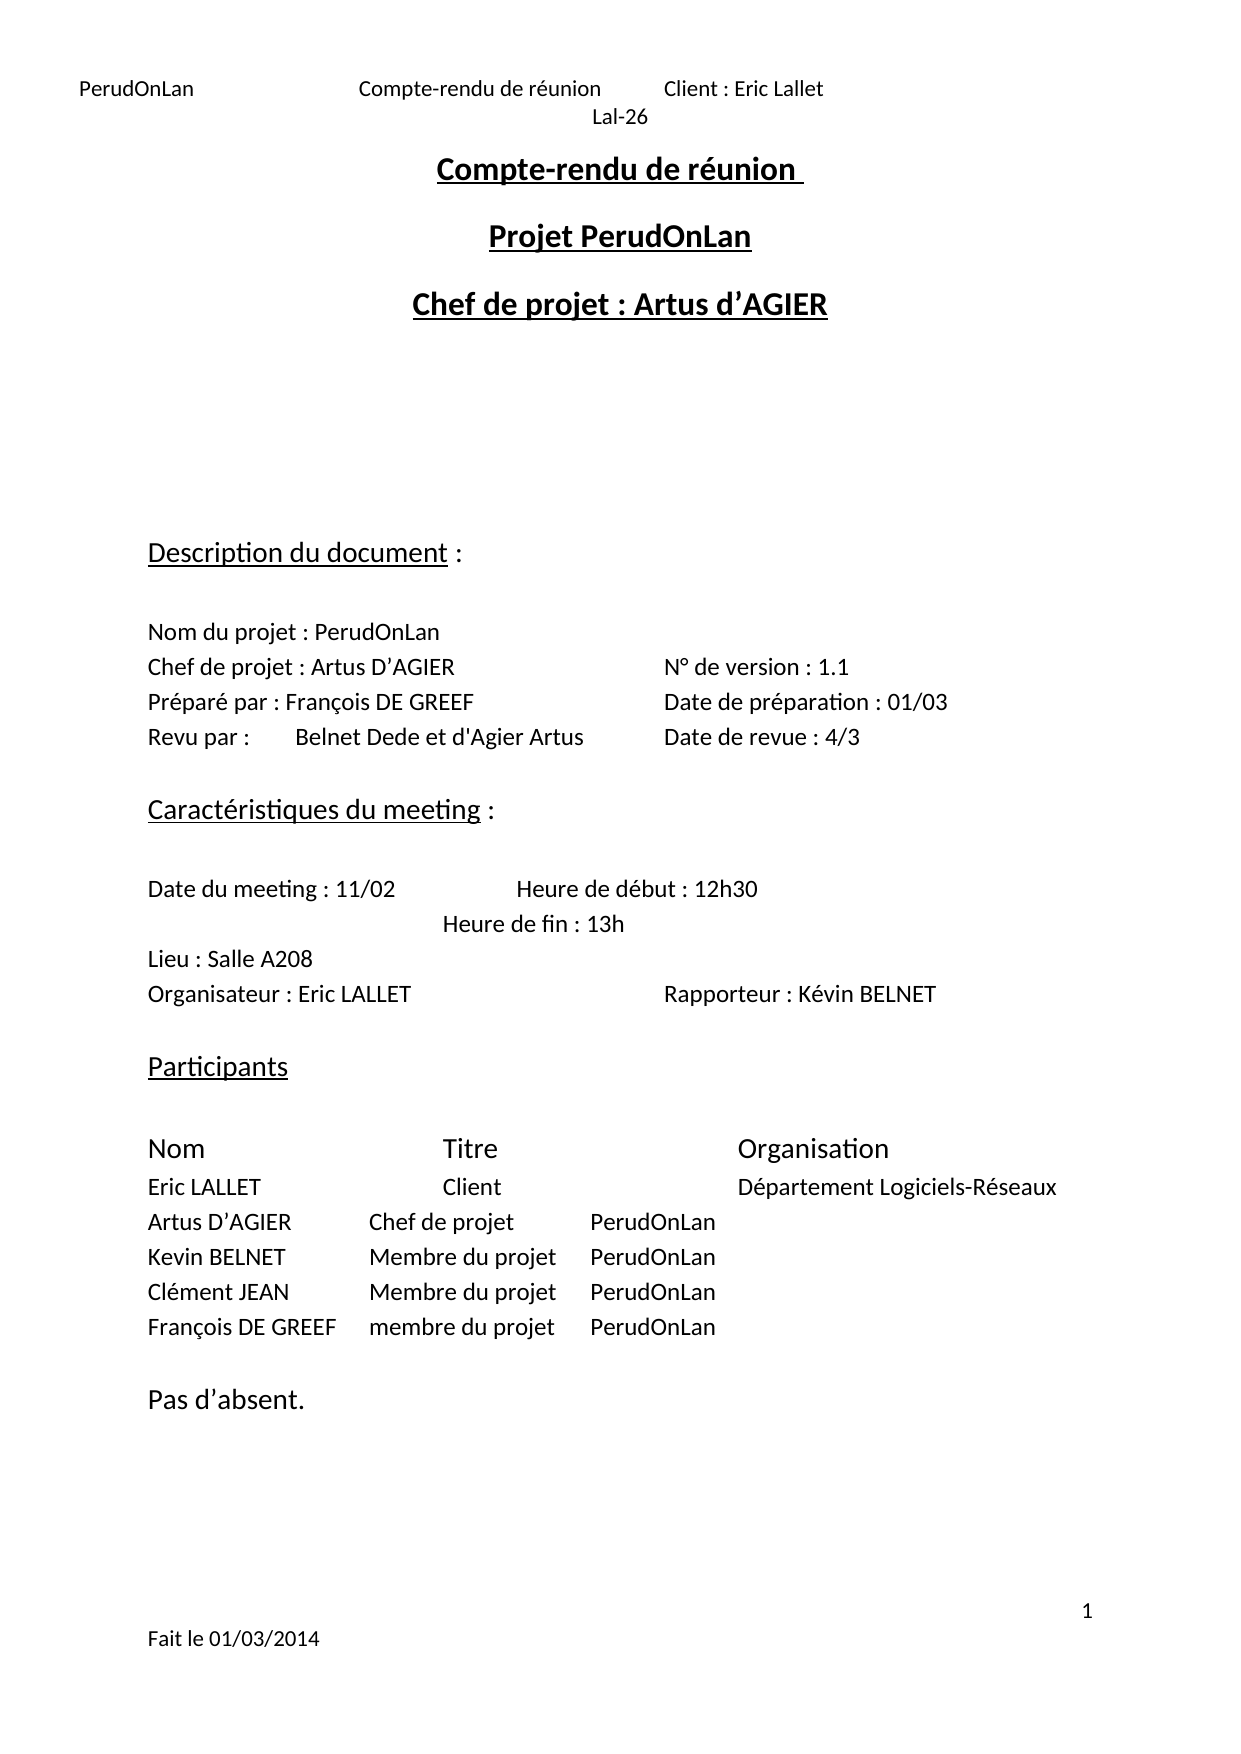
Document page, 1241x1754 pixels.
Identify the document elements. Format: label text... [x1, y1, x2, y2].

text Projet PerudOnLan [148, 215, 1093, 256]
text Chef de projet : Artus d’AGIER [148, 283, 1093, 323]
text Artus D’AGIER Chef de projet PerudOnLan [148, 1206, 1093, 1236]
text Description du document : [148, 534, 1093, 570]
text Kevin BELNET Membre du projet PerudOnLan [148, 1241, 1093, 1271]
text Nom Titre Organisation [148, 1130, 1093, 1166]
text Date du meeting : 11/02 Heure de début : 12h30 Heure de fin : 13h [148, 873, 1093, 938]
text Organisateur : Eric LALLET Rapporteur : Kévin BELNET [148, 978, 1093, 1008]
text Eric LALLET Client Département Logiciels-Réseaux [148, 1171, 1230, 1201]
text Préparé par : François DE GREEF Date de préparation : 01/03 [148, 686, 1093, 717]
text Lieu : Salle A208 [148, 943, 1093, 973]
text Chef de projet : Artus D’AGIER N° de version : 1.1 [148, 651, 1093, 682]
text Caractéristiques du meeting : [148, 791, 1093, 827]
text Pas d’absent. [148, 1381, 1093, 1416]
text Clément JEAN Membre du projet PerudOnLan [148, 1276, 1093, 1306]
text Compte-rendu de réunion [148, 148, 1093, 188]
text Nom du projet : PerudOnLan [148, 616, 1093, 647]
text Participants [148, 1048, 1093, 1084]
text Revu par : Belnet Dede et d'Agier Artus Date de revue : 4/3 [148, 721, 1093, 752]
text François DE GREEF membre du projet PerudOnLan [148, 1311, 1093, 1341]
